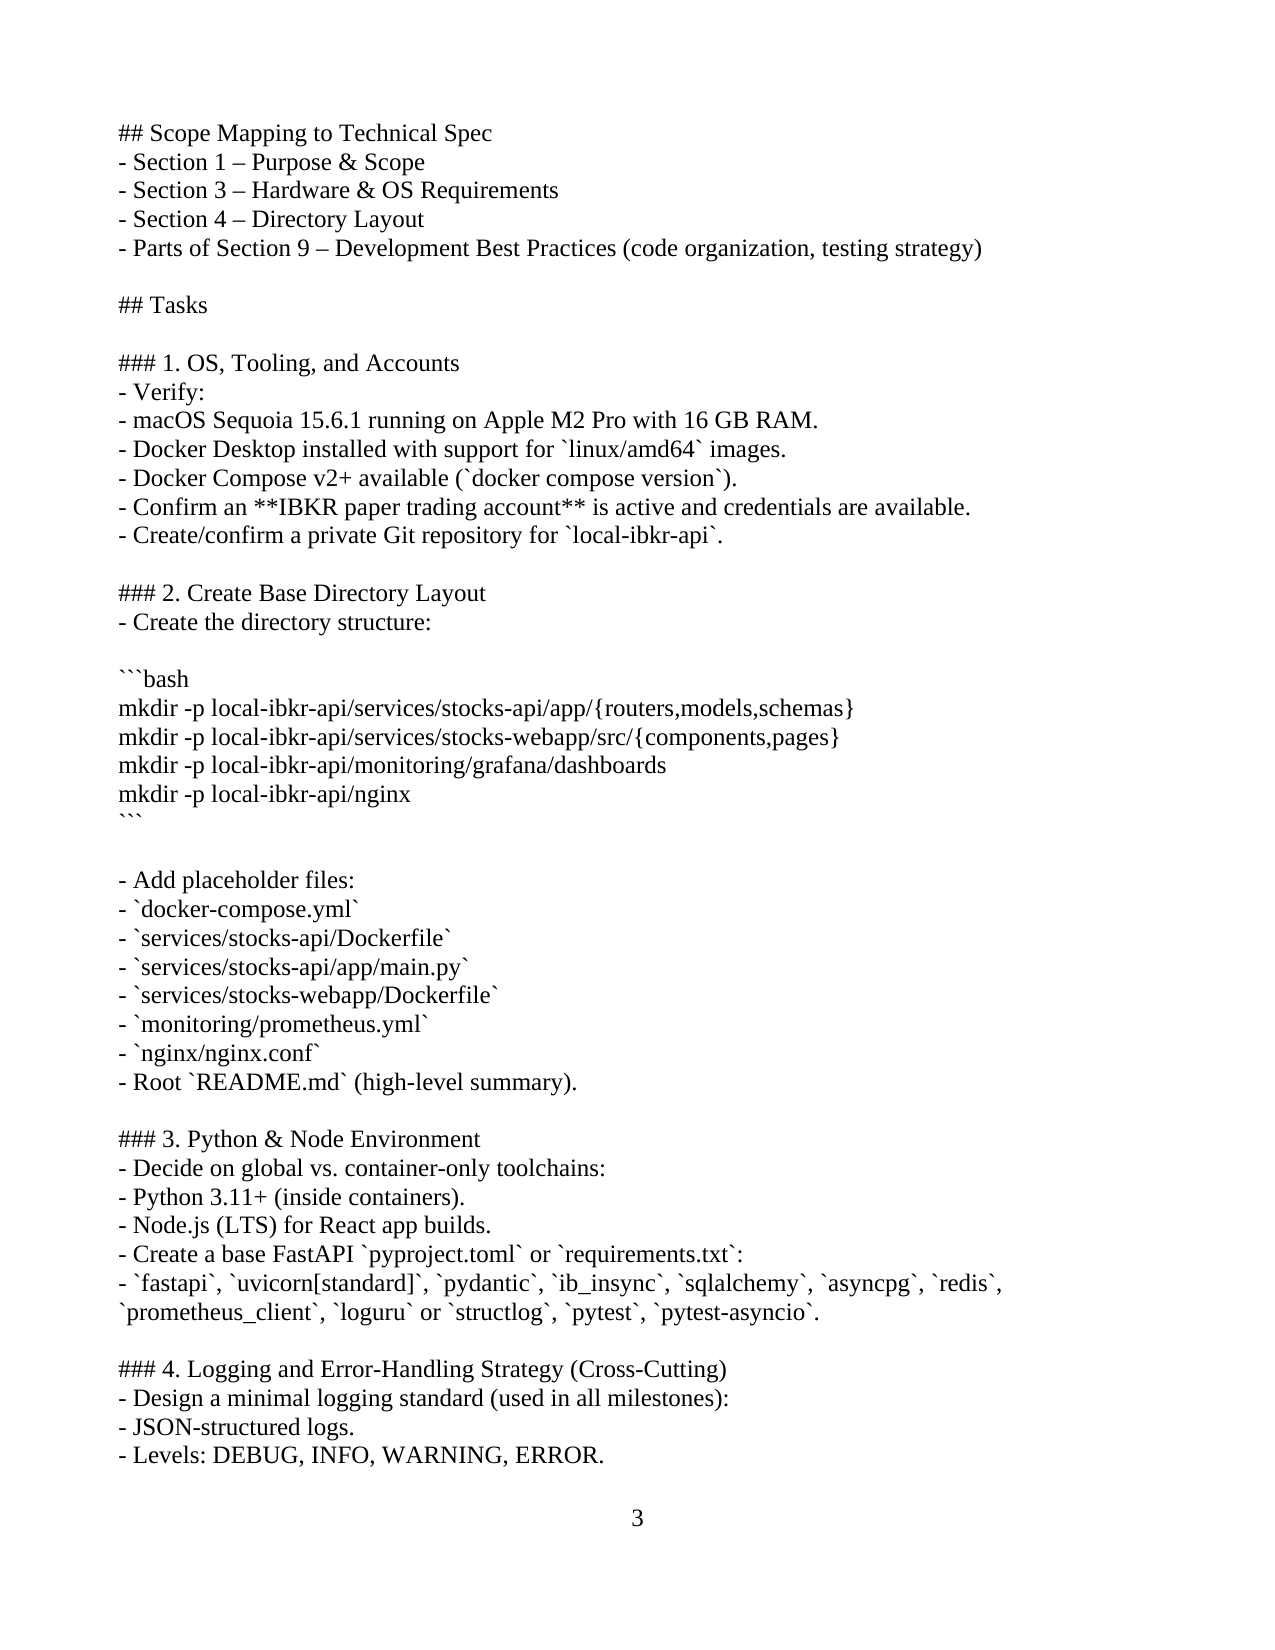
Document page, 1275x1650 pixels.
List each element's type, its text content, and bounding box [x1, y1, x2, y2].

text - Section 4 – Directory Layout [118, 204, 1157, 233]
text - Create/confirm a private Git repository for `local-ibkr-api`. [118, 521, 1157, 549]
text - Levels: DEBUG, INFO, WARNING, ERROR. [118, 1441, 1157, 1469]
text ```bash [118, 664, 1157, 693]
text ### 1. OS, Tooling, and Accounts [118, 348, 1157, 377]
text mkdir -p local-ibkr-api/monitoring/grafana/dashboards [118, 751, 1157, 779]
text - Parts of Section 9 – Development Best Practices (code organization, testing strategy) [118, 233, 1157, 262]
text ### 2. Create Base Directory Layout [118, 578, 1157, 607]
text - Section 1 – Purpose & Scope [118, 147, 1157, 176]
text - `services/stocks-api/app/main.py` [118, 952, 1157, 981]
text ### 4. Logging and Error-Handling Strategy (Cross-Cutting) [118, 1354, 1157, 1383]
text - Design a minimal logging standard (used in all milestones): [118, 1383, 1157, 1412]
text - Confirm an **IBKR paper trading account** is active and credentials are available. [118, 492, 1157, 521]
text ### 3. Python & Node Environment [118, 1124, 1157, 1153]
text - Add placeholder files: [118, 866, 1157, 894]
text - Python 3.11+ (inside containers). [118, 1182, 1157, 1211]
text - Section 3 – Hardware & OS Requirements [118, 176, 1157, 204]
text - `nginx/nginx.conf` [118, 1038, 1157, 1067]
text ``` [118, 808, 1157, 837]
text ## Scope Mapping to Technical Spec [118, 118, 1157, 147]
text - `docker-compose.yml` [118, 894, 1157, 923]
text - `services/stocks-api/Dockerfile` [118, 923, 1157, 952]
text - Create the directory structure: [118, 607, 1157, 636]
text mkdir -p local-ibkr-api/services/stocks-api/app/{routers,models,schemas} [118, 693, 1157, 722]
text - Docker Compose v2+ available (`docker compose version`). [118, 463, 1157, 492]
text - `monitoring/prometheus.yml` [118, 1009, 1157, 1038]
text - macOS Sequoia 15.6.1 running on Apple M2 Pro with 16 GB RAM. [118, 406, 1157, 434]
text - Docker Desktop installed with support for `linux/amd64` images. [118, 434, 1157, 463]
text - Decide on global vs. container-only toolchains: [118, 1153, 1157, 1182]
text - Create a base FastAPI `pyproject.toml` or `requirements.txt`: [118, 1239, 1157, 1268]
text - `fastapi`, `uvicorn[standard]`, `pydantic`, `ib_insync`, `sqlalchemy`, `asyncpg`, `redis`, `prometheus_client`, `loguru` or `structlog`, `pytest`, `pytest-asyncio`. [118, 1268, 1157, 1326]
text mkdir -p local-ibkr-api/nginx [118, 779, 1157, 808]
text - Verify: [118, 377, 1157, 406]
text - Root `README.md` (high-level summary). [118, 1067, 1157, 1096]
text mkdir -p local-ibkr-api/services/stocks-webapp/src/{components,pages} [118, 722, 1157, 751]
text - `services/stocks-webapp/Dockerfile` [118, 981, 1157, 1009]
text - Node.js (LTS) for React app builds. [118, 1211, 1157, 1239]
text - JSON-structured logs. [118, 1412, 1157, 1441]
text ## Tasks [118, 291, 1157, 319]
